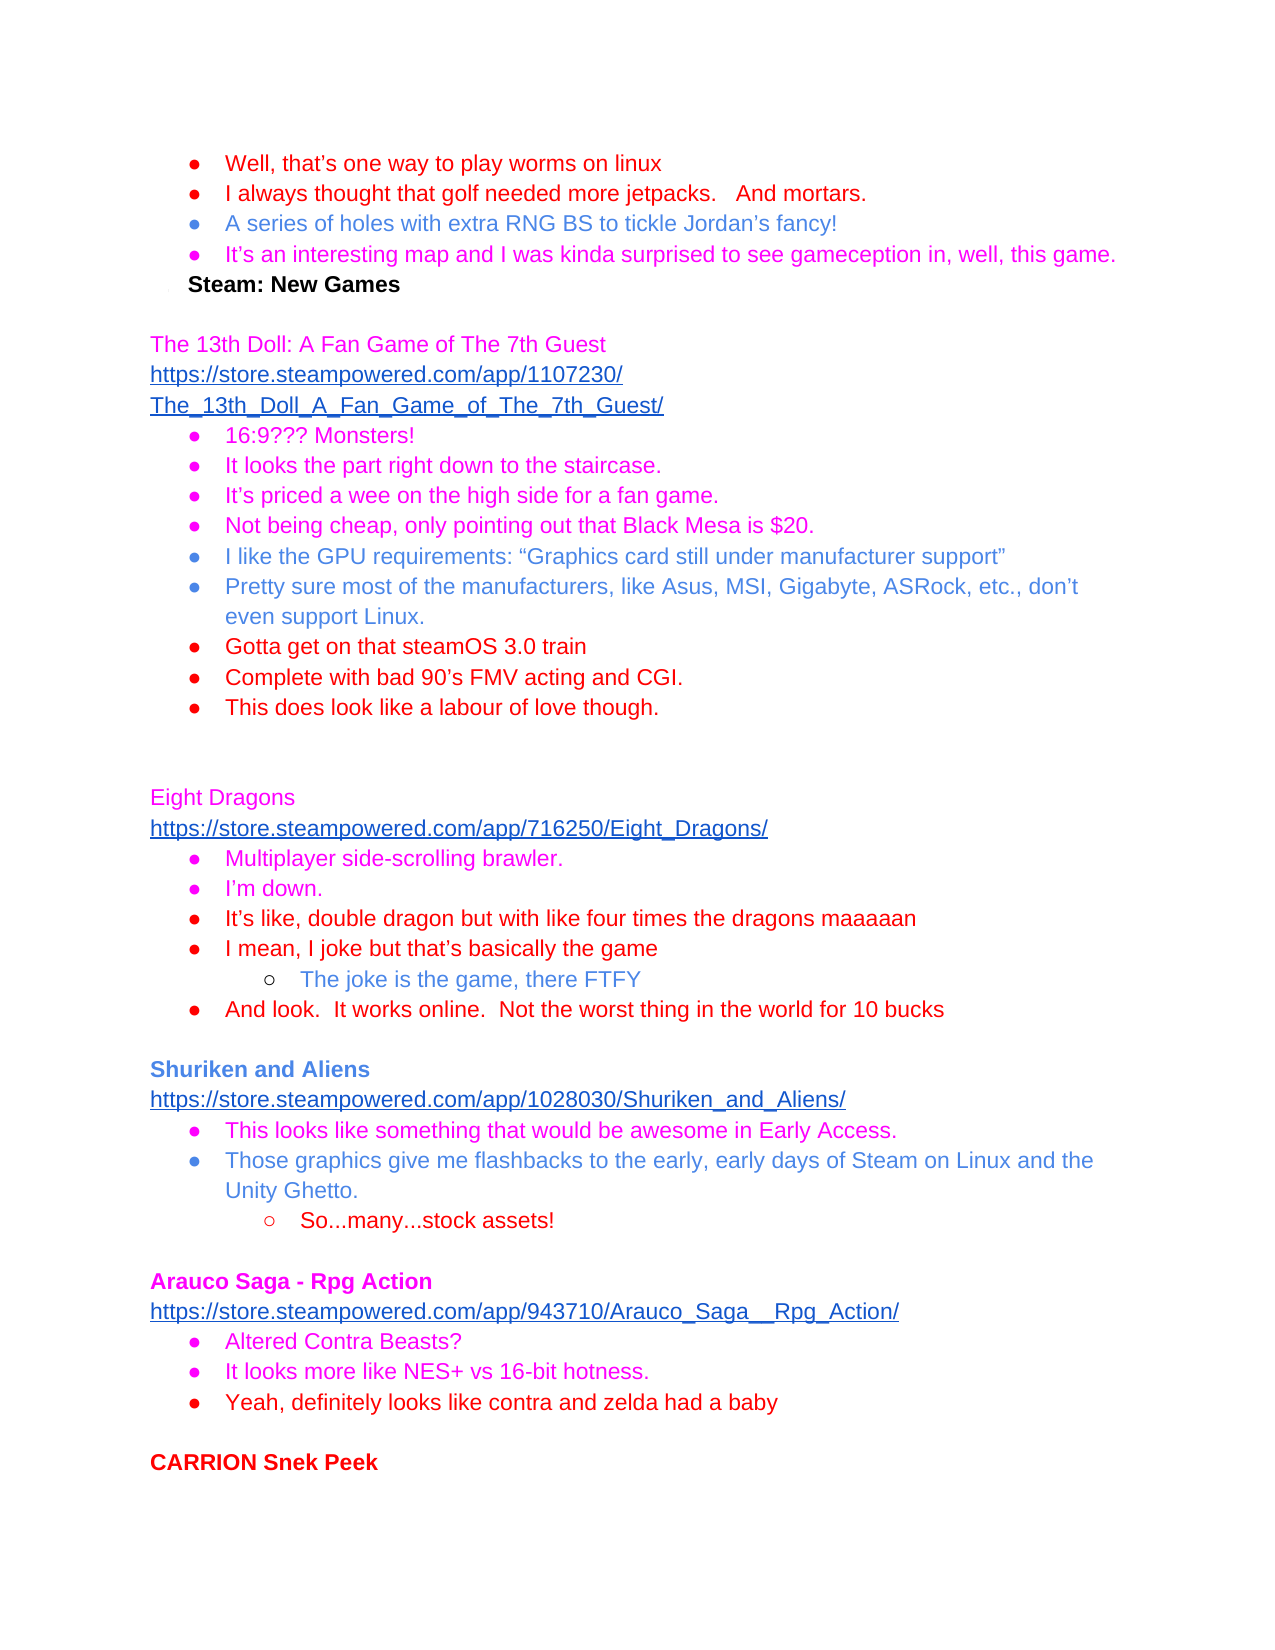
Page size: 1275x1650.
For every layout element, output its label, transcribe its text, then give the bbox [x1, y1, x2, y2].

text Steam: New Games [150, 271, 1125, 297]
list So...many...stock assets! [262, 1207, 1125, 1234]
list I always thought that golf needed more jetpacks. And mortars. [187, 180, 1125, 207]
text https://store.steampowered.com/app/943710/Arauco_Saga__Rpg_Action/ [150, 1298, 1125, 1324]
list Altered Contra Beasts? [187, 1328, 1125, 1354]
list Not being cheap, only pointing out that Black Mesa is $20. [187, 512, 1125, 539]
text https://store.steampowered.com/app/1107230/The_13th_Doll_A_Fan_Game_of_The_7th_Guest/ [150, 361, 1125, 418]
text Arauco Saga - Rpg Action [150, 1268, 1125, 1294]
text https://store.steampowered.com/app/1028030/Shuriken_and_Aliens/ [150, 1086, 1125, 1113]
list Pretty sure most of the manufacturers, like Asus, MSI, Gigabyte, ASRock, etc., don’t even support Linux. [187, 573, 1125, 629]
list Those graphics give me flashbacks to the early, early days of Steam on Linux and the Unity Ghetto. [187, 1147, 1125, 1203]
list It looks more like NES+ vs 16-bit hotness. [187, 1358, 1125, 1385]
list This does look like a labour of love though. [187, 694, 1125, 720]
list It’s priced a wee on the high side for a fan game. [187, 482, 1125, 509]
list I’m down. [187, 875, 1125, 901]
list Gotta get on that steamOS 3.0 train [187, 633, 1125, 660]
list It’s an interesting map and I was kinda surprised to see gameception in, well, this game. [187, 241, 1125, 267]
list 16:9??? Monsters! [187, 422, 1125, 448]
list Multiplayer side-scrolling brawler. [187, 845, 1125, 871]
text Eight Dragons [150, 784, 1125, 811]
text The 13th Doll: A Fan Game of The 7th Guest [150, 331, 1125, 358]
list It’s like, double dragon but with like four times the dragons maaaaan [187, 905, 1125, 932]
list Complete with bad 90’s FMV acting and CGI. [187, 663, 1125, 690]
list It looks the part right down to the staircase. [187, 452, 1125, 478]
list I like the GPU requirements: “Graphics card still under manufacturer support” [187, 543, 1125, 569]
list The joke is the game, there FTFY [262, 966, 1125, 992]
list Well, that’s one way to play worms on linux [187, 150, 1125, 176]
list I mean, I joke but that’s basically the game [187, 935, 1125, 962]
text https://store.steampowered.com/app/716250/Eight_Dragons/ [150, 814, 1125, 841]
text Shuriken and Aliens [150, 1056, 1125, 1083]
list This looks like something that would be awesome in Early Access. [187, 1117, 1125, 1143]
list A series of holes with extra RNG BS to tickle Jordan’s fancy! [187, 210, 1125, 237]
text CARRION Snek Peek [150, 1449, 1125, 1475]
list And look. It works online. Not the worst thing in the world for 10 bucks [187, 996, 1125, 1022]
list Yeah, definitely looks like contra and zelda had a baby [187, 1388, 1125, 1415]
